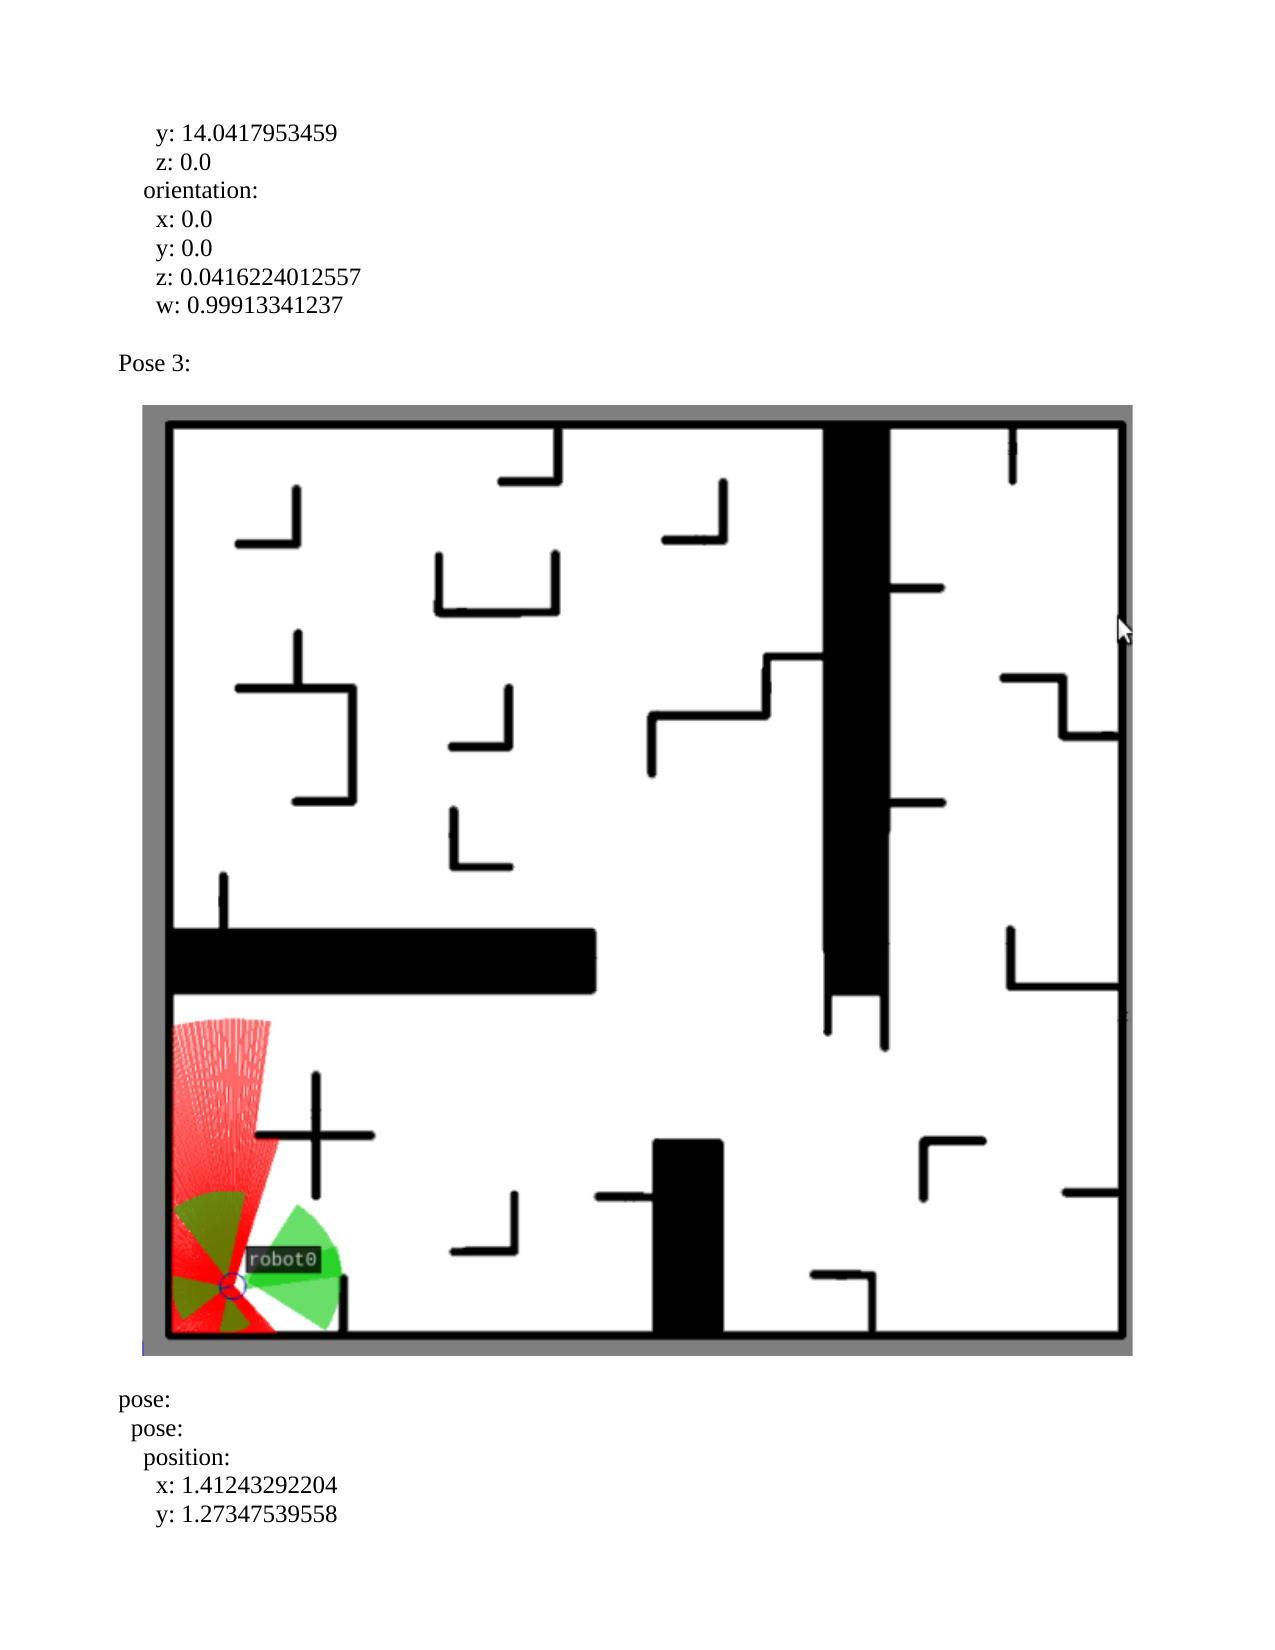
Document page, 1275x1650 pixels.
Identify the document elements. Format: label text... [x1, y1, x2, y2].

text w: 0.99913341237 [118, 291, 1157, 319]
text orientation: [118, 176, 1157, 204]
text z: 0.0416224012557 [118, 262, 1157, 291]
text x: 0.0 [118, 204, 1157, 233]
text x: 1.41243292204 [118, 1471, 1157, 1499]
text Pose 3: [118, 348, 1157, 377]
text y: 0.0 [118, 233, 1157, 262]
text pose: [118, 1413, 1157, 1442]
text position: [118, 1442, 1157, 1471]
picture [142, 405, 1133, 1356]
text y: 1.27347539558 [118, 1499, 1157, 1528]
text pose: [118, 1384, 1157, 1413]
text z: 0.0 [118, 147, 1157, 176]
text y: 14.0417953459 [118, 118, 1157, 147]
